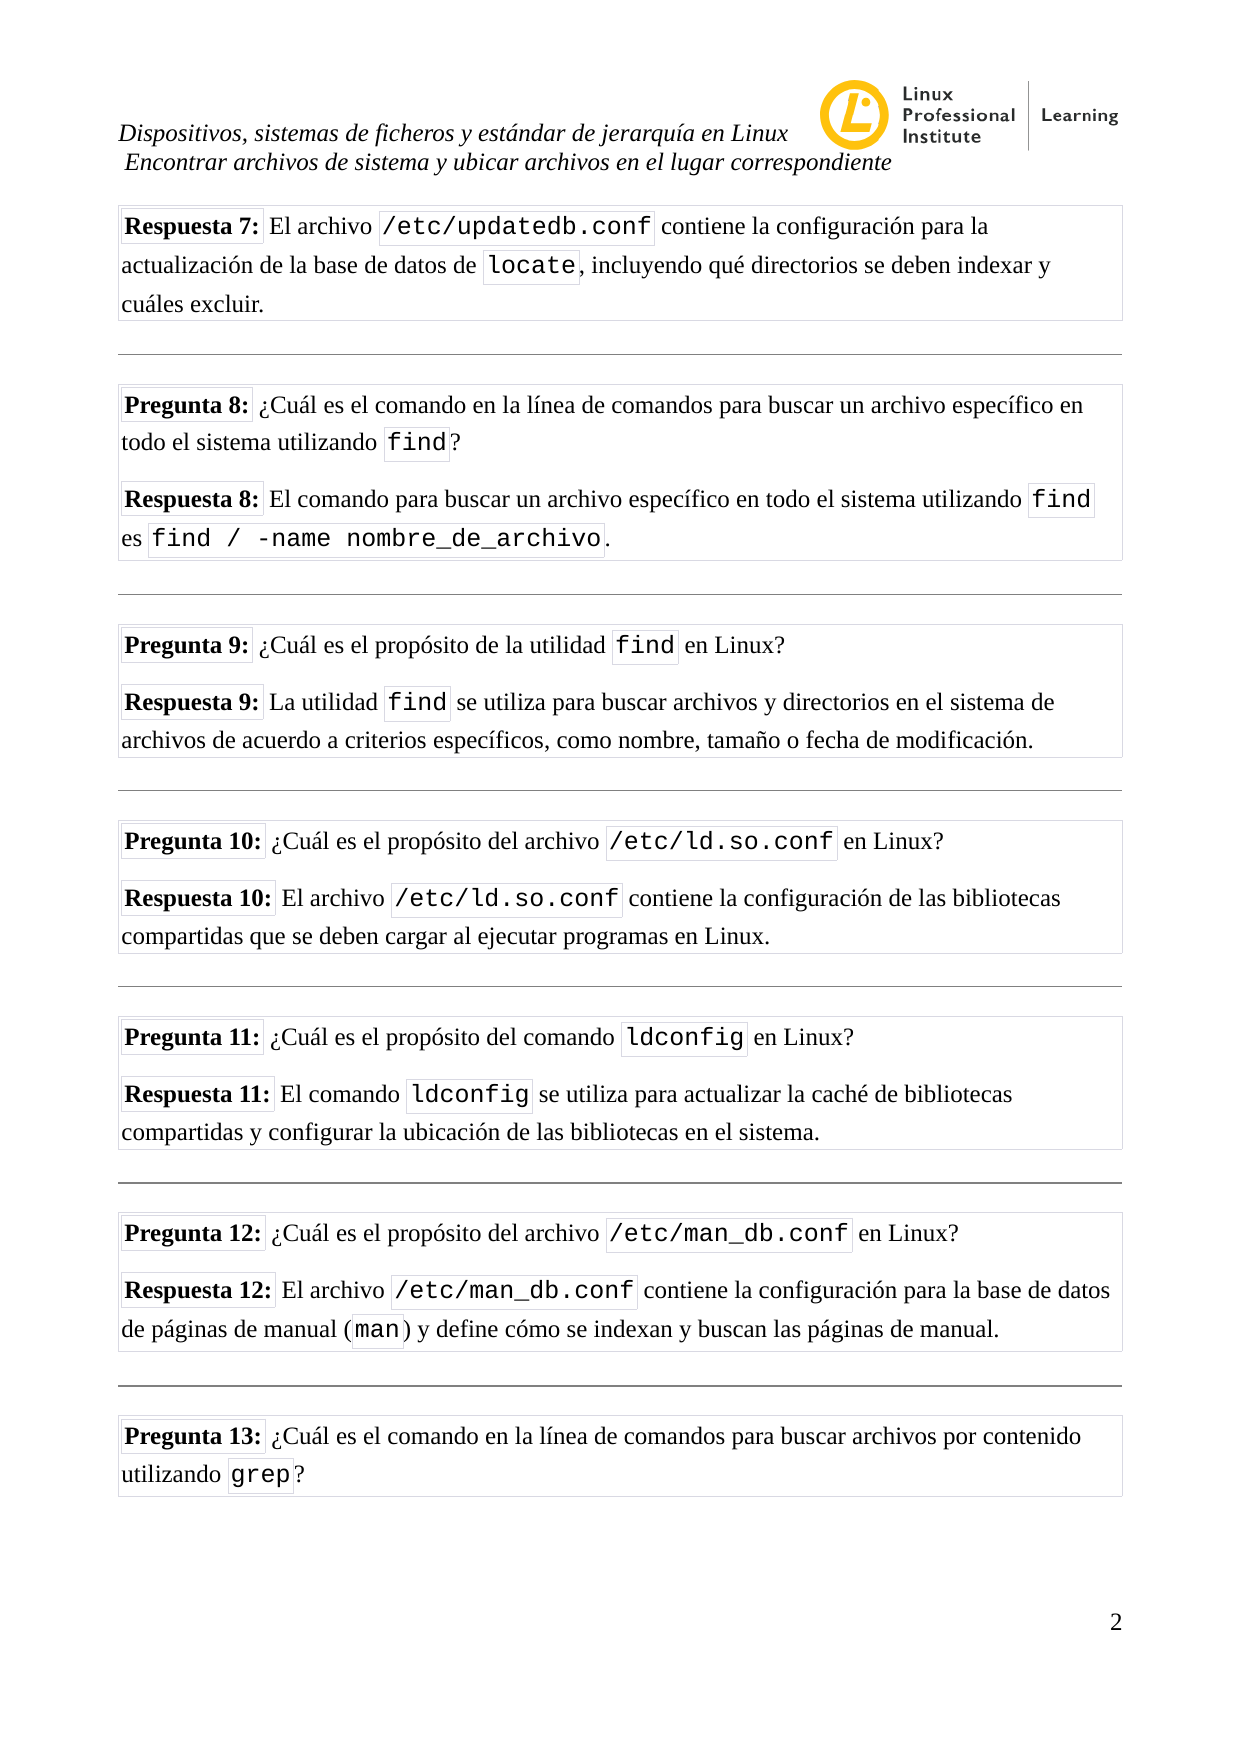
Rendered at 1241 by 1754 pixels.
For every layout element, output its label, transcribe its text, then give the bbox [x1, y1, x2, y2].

text Pregunta 10: ¿Cuál es el propósito del archivo /etc/ld.so.conf en Linux? [119, 821, 1122, 860]
text Respuesta 10: El archivo /etc/ld.so.conf contiene la configuración de las bibliotecas compartidas que se deben cargar al ejecutar programas en Linux. [119, 877, 1122, 953]
text Respuesta 11: El comando ldconfig se utiliza para actualizar la caché de bibliotecas compartidas y configurar la ubicación de las bibliotecas en el sistema. [119, 1073, 1122, 1149]
text Pregunta 12: ¿Cuál es el propósito del archivo /etc/man_db.conf en Linux? [119, 1213, 1122, 1252]
text Respuesta 8: El comando para buscar un archivo específico en todo el sistema utilizando find es find / -name nombre_de_archivo. [119, 478, 1122, 560]
text Pregunta 8: ¿Cuál es el comando en la línea de comandos para buscar un archivo específico en todo el sistema utilizando find? [119, 385, 1122, 461]
text Pregunta 9: ¿Cuál es el propósito de la utilidad find en Linux? [119, 625, 1122, 664]
text Respuesta 9: La utilidad find se utiliza para buscar archivos y directorios en el sistema de archivos de acuerdo a criterios específicos, como nombre, tamaño o fecha de modificación. [119, 681, 1122, 757]
text Pregunta 13: ¿Cuál es el comando en la línea de comandos para buscar archivos por contenido utilizando grep? [119, 1416, 1122, 1496]
text Pregunta 11: ¿Cuál es el propósito del comando ldconfig en Linux? [119, 1017, 1122, 1056]
picture [819, 79, 1119, 151]
text Respuesta 12: El archivo /etc/man_db.conf contiene la configuración para la base de datos de páginas de manual (man) y define cómo se indexan y buscan las páginas de manual. [119, 1269, 1122, 1351]
text Respuesta 7: El archivo /etc/updatedb.conf contiene la configuración para la actualización de la base de datos de locate, incluyendo qué directorios se deben indexar y cuáles excluir. [119, 206, 1122, 320]
